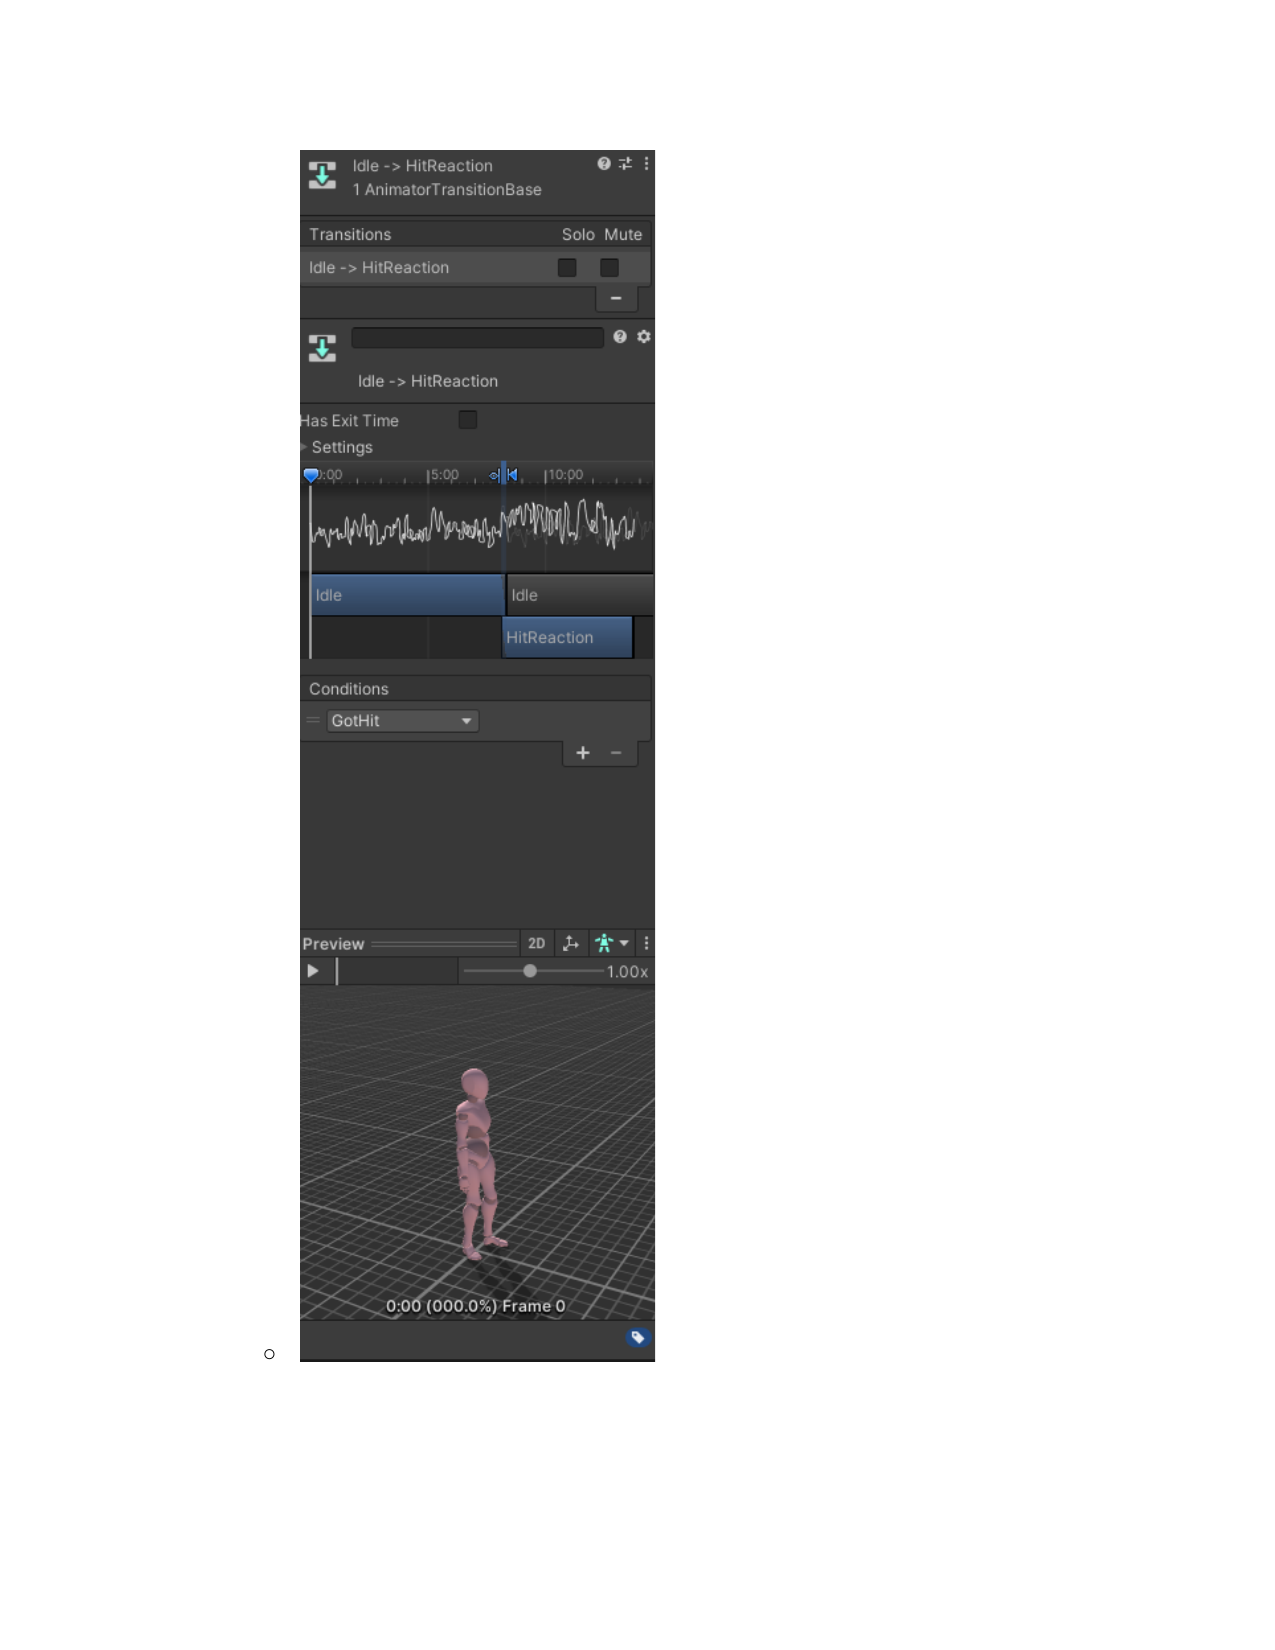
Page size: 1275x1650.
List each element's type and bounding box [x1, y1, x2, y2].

picture [300, 150, 655, 1362]
